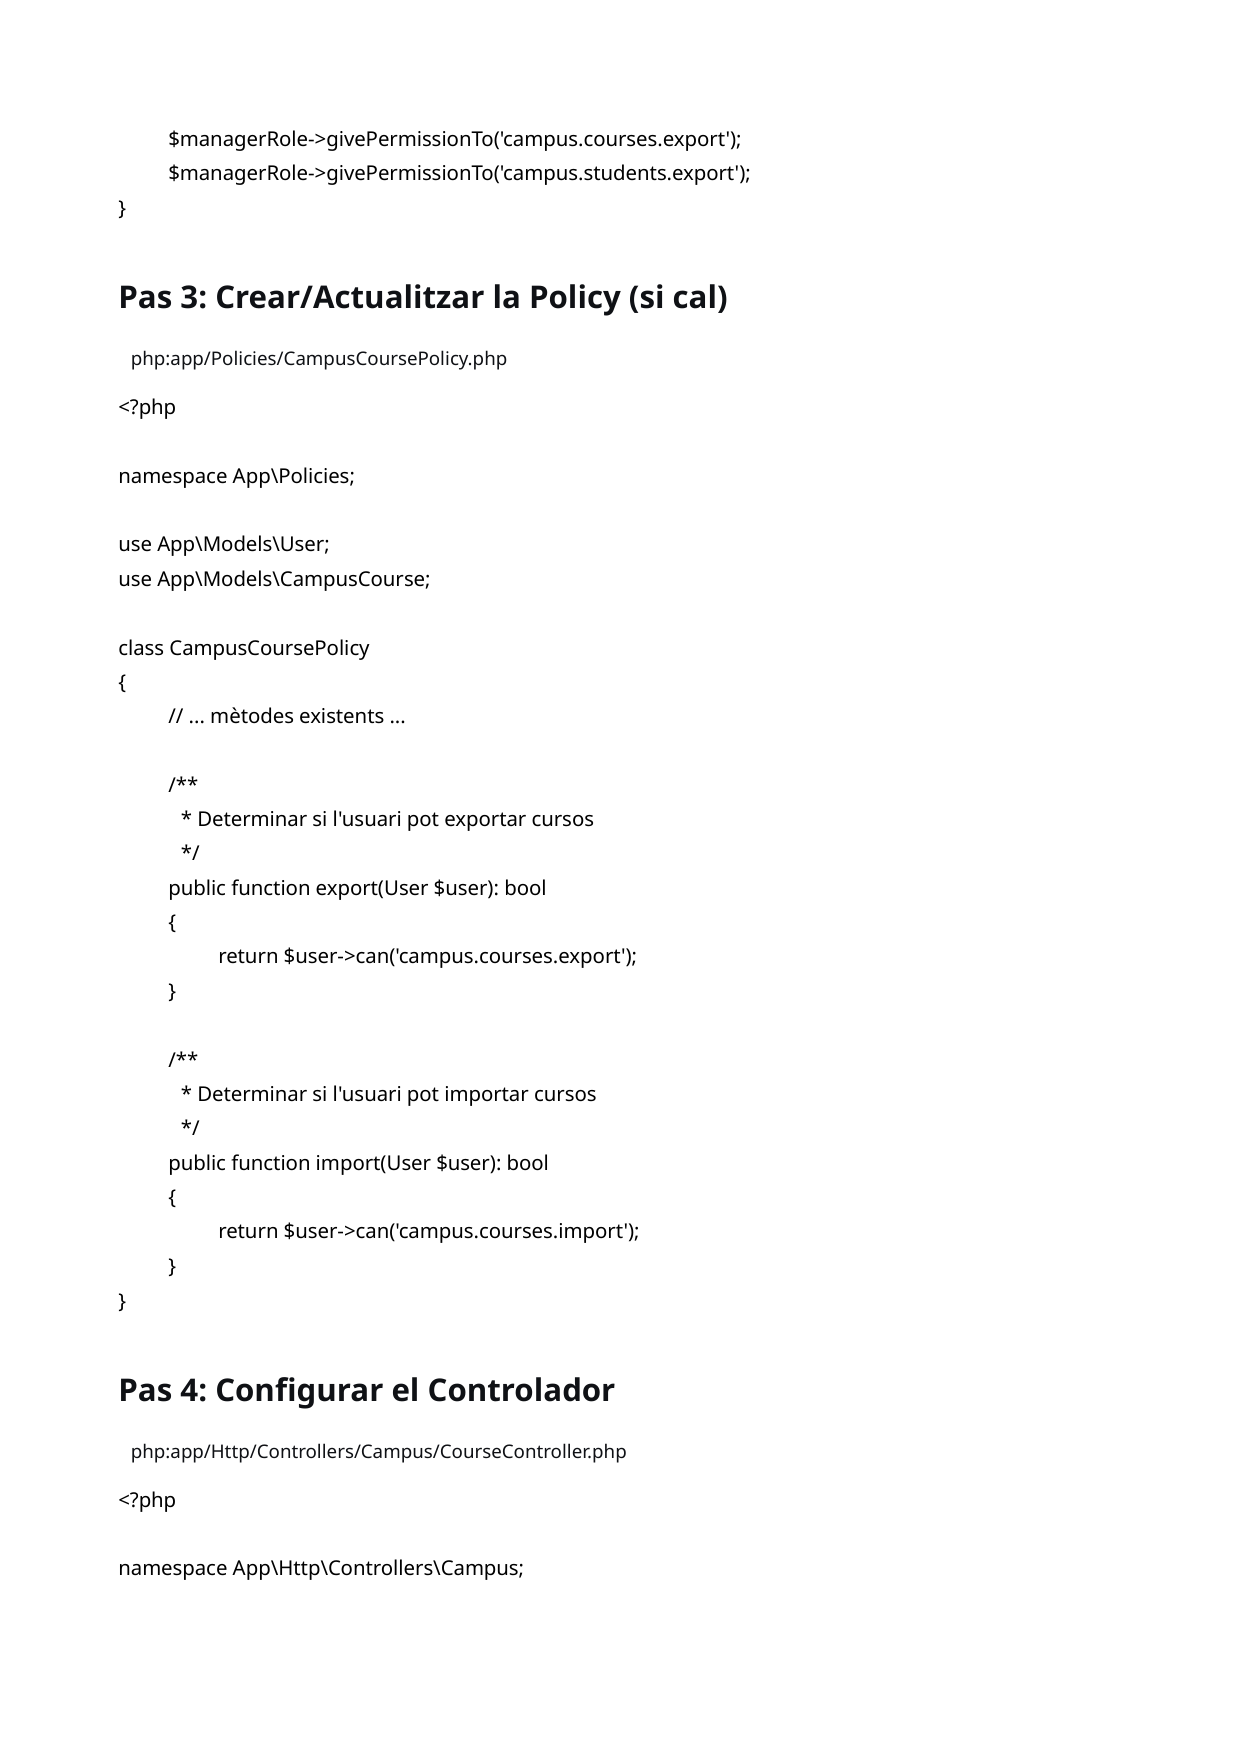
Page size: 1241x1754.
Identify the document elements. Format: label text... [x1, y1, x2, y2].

text namespace App\Http\Controllers\Campus; [118, 1547, 1122, 1582]
text <?php [118, 386, 1122, 420]
text } [118, 970, 1122, 1004]
text $managerRole->givePermissionTo('campus.students.export'); [118, 152, 1122, 187]
text } [118, 1279, 1122, 1314]
text } [118, 1245, 1122, 1279]
text class CampusCoursePolicy [118, 626, 1122, 661]
text use App\Models\CampusCourse; [118, 558, 1122, 592]
text $managerRole->givePermissionTo('campus.courses.export'); [118, 118, 1122, 152]
text php:app/Policies/CampusCoursePolicy.php [131, 343, 1122, 371]
text { [118, 1176, 1122, 1211]
subtitle Pas 3: Crear/Actualitzar la Policy (si cal) [118, 271, 1122, 318]
text <?php [118, 1478, 1122, 1513]
text use App\Models\User; [118, 523, 1122, 558]
text php:app/Http/Controllers/Campus/CourseController.php [131, 1436, 1122, 1464]
text namespace App\Policies; [118, 454, 1122, 489]
text /** [118, 764, 1122, 798]
text return $user->can('campus.courses.import'); [118, 1211, 1122, 1245]
subtitle Pas 4: Configurar el Controlador [118, 1364, 1122, 1411]
text // ... mètodes existents ... [118, 695, 1122, 729]
text */ [118, 833, 1122, 867]
text public function export(User $user): bool [118, 867, 1122, 901]
text { [118, 661, 1122, 695]
text public function import(User $user): bool [118, 1142, 1122, 1176]
text /** [118, 1039, 1122, 1073]
text * Determinar si l'usuari pot importar cursos [118, 1073, 1122, 1108]
text } [118, 187, 1122, 221]
text return $user->can('campus.courses.export'); [118, 936, 1122, 970]
text { [118, 901, 1122, 936]
text * Determinar si l'usuari pot exportar cursos [118, 798, 1122, 833]
text */ [118, 1108, 1122, 1142]
